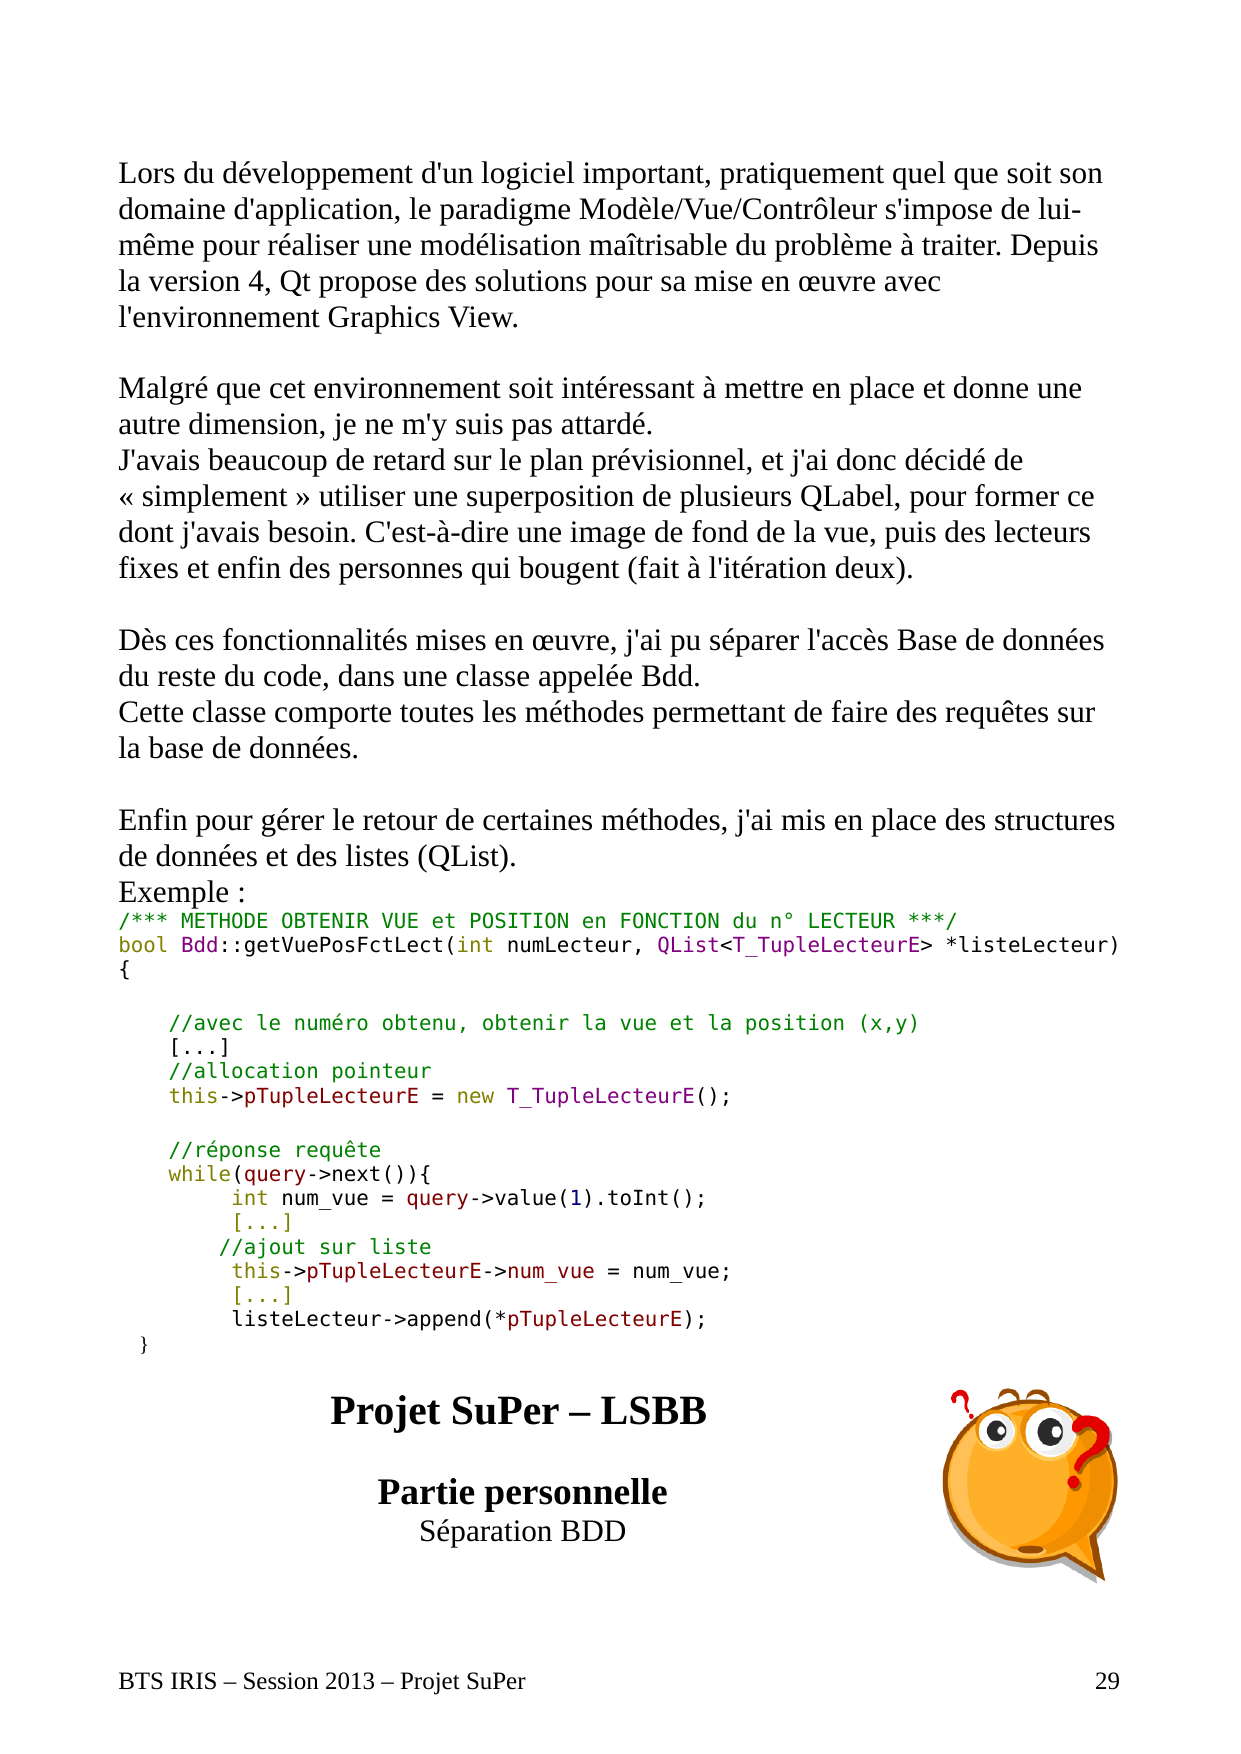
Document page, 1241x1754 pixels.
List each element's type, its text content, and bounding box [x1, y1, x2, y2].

text [...] [118, 1210, 1122, 1235]
text listeLecteur->append(*pTupleLecteurE); [118, 1307, 1122, 1332]
text //avec le numéro obtenu, obtenir la vue et la position (x,y) [118, 1011, 1122, 1035]
text Projet SuPer – LSBB [118, 1385, 1122, 1433]
text [...] [118, 1283, 1122, 1307]
text J'avais beaucoup de retard sur le plan prévisionnel, et j'ai donc décidé de « simplement » utiliser une superposition de plusieurs QLabel, pour former ce dont j'avais besoin. C'est-à-dire une image de fond de la vue, puis des lecteurs fixes et enfin des personnes qui bougent (fait à l'itération deux). [118, 442, 1122, 585]
text Séparation BDD [118, 1512, 927, 1548]
text /*** METHODE OBTENIR VUE et POSITION en FONCTION du n° LECTEUR ***/ [118, 909, 1122, 933]
picture [927, 1386, 1123, 1584]
text Enfin pour gérer le retour de certaines méthodes, j'ai mis en place des structures de données et des listes (QList). [118, 801, 1122, 873]
text //réponse requête [118, 1138, 1122, 1162]
text //ajout sur liste [118, 1235, 1122, 1259]
text this->pTupleLecteurE->num_vue = num_vue; [118, 1259, 1122, 1283]
text this->pTupleLecteurE = new T_TupleLecteurE(); [118, 1084, 1122, 1108]
text Cette classe comporte toutes les méthodes permettant de faire des requêtes sur la base de données. [118, 693, 1122, 765]
text } [118, 1332, 1122, 1356]
text [...] [118, 1035, 1122, 1059]
text //allocation pointeur [118, 1059, 1122, 1084]
text while(query->next()){ [118, 1162, 1122, 1186]
text Exemple : [118, 873, 1122, 909]
text Malgré que cet environnement soit intéressant à mettre en place et donne une autre dimension, je ne m'y suis pas attardé. [118, 370, 1122, 442]
text bool Bdd::getVuePosFctLect(int numLecteur, QList<T_TupleLecteurE> *listeLecteur){ [118, 933, 1122, 982]
text Dès ces fonctionnalités mises en œuvre, j'ai pu séparer l'accès Base de données du reste du code, dans une classe appelée Bdd. [118, 621, 1122, 693]
text int num_vue = query->value(1).toInt(); [118, 1186, 1122, 1210]
text Lors du développement d'un logiciel important, pratiquement quel que soit son domaine d'application, le paradigme Modèle/Vue/Contrôleur s'impose de lui-même pour réaliser une modélisation maîtrisable du problème à traiter. Depuis la version 4, Qt propose des solutions pour sa mise en œuvre avec l'environnement Graphics View. [118, 154, 1122, 334]
text Partie personnelle [118, 1469, 927, 1512]
